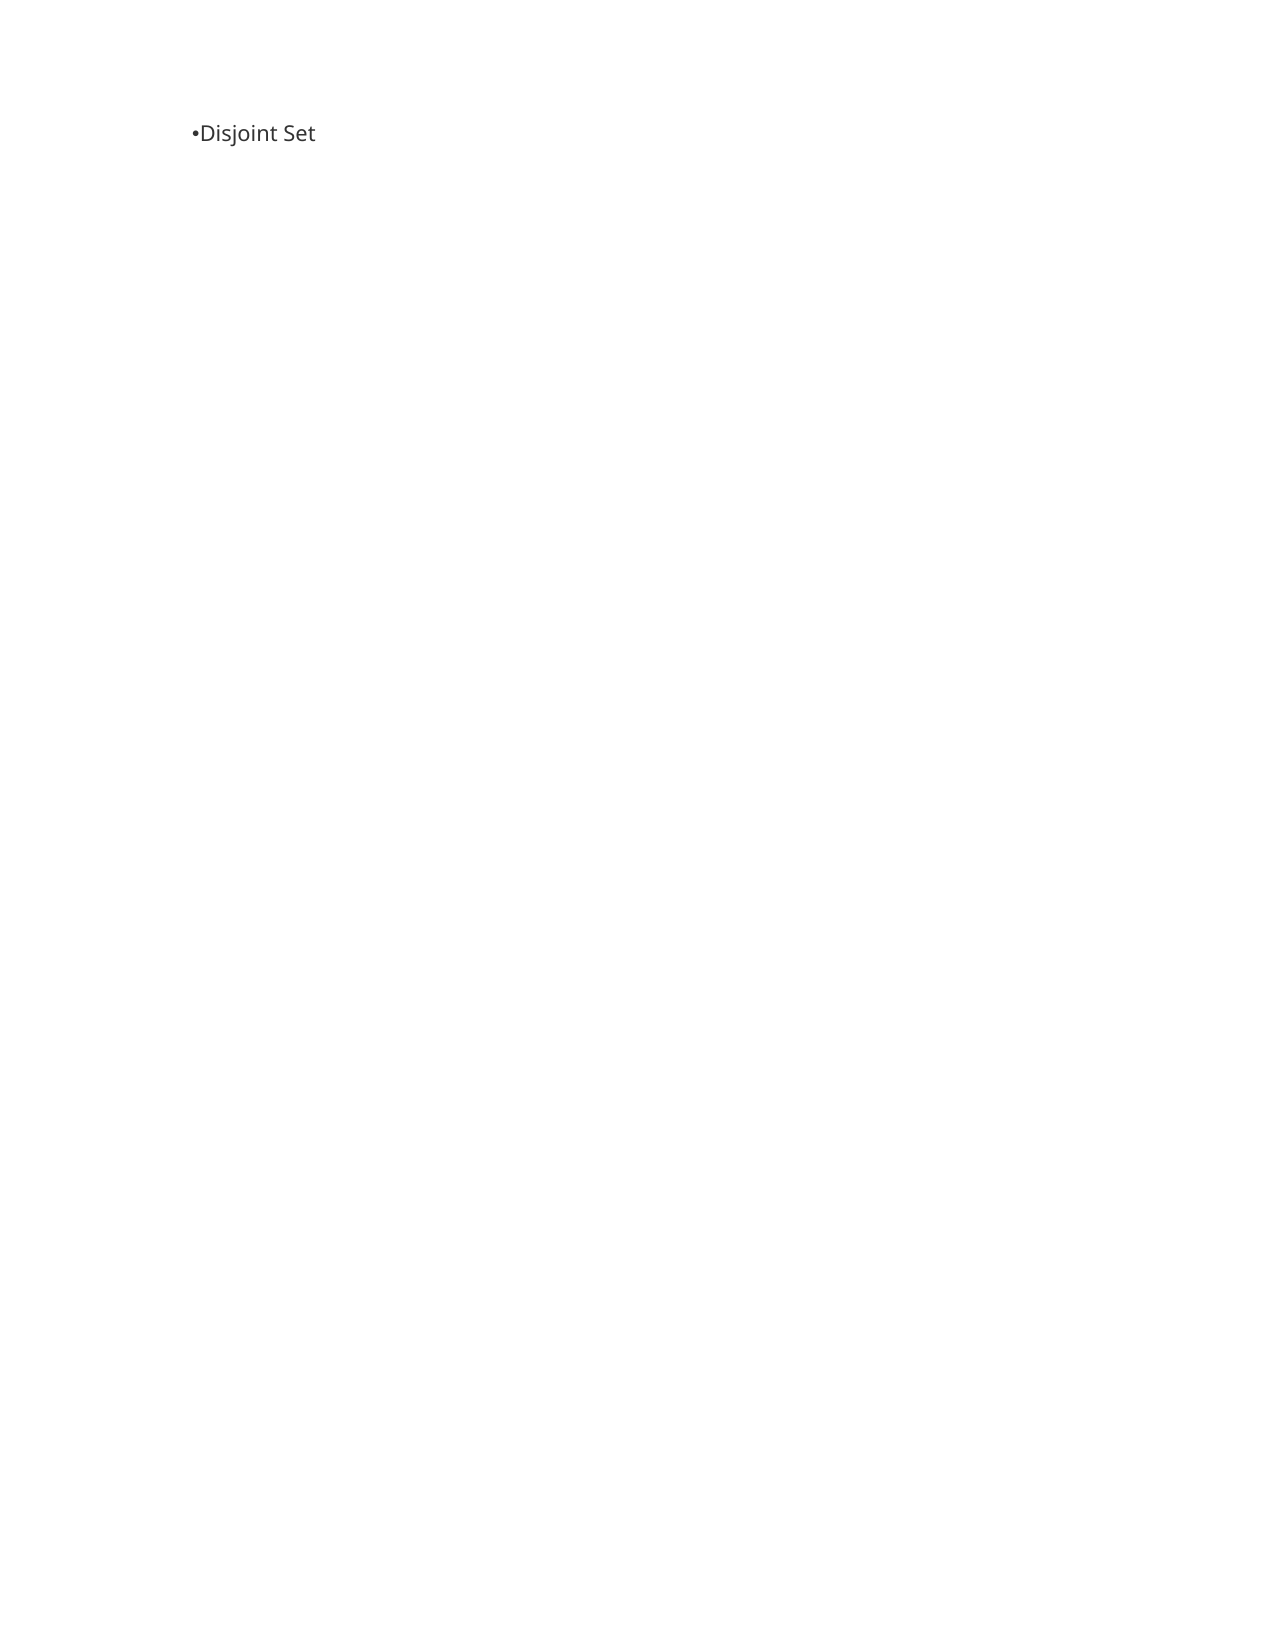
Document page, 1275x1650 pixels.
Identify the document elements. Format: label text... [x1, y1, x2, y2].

list Disjoint Set [118, 118, 1157, 148]
